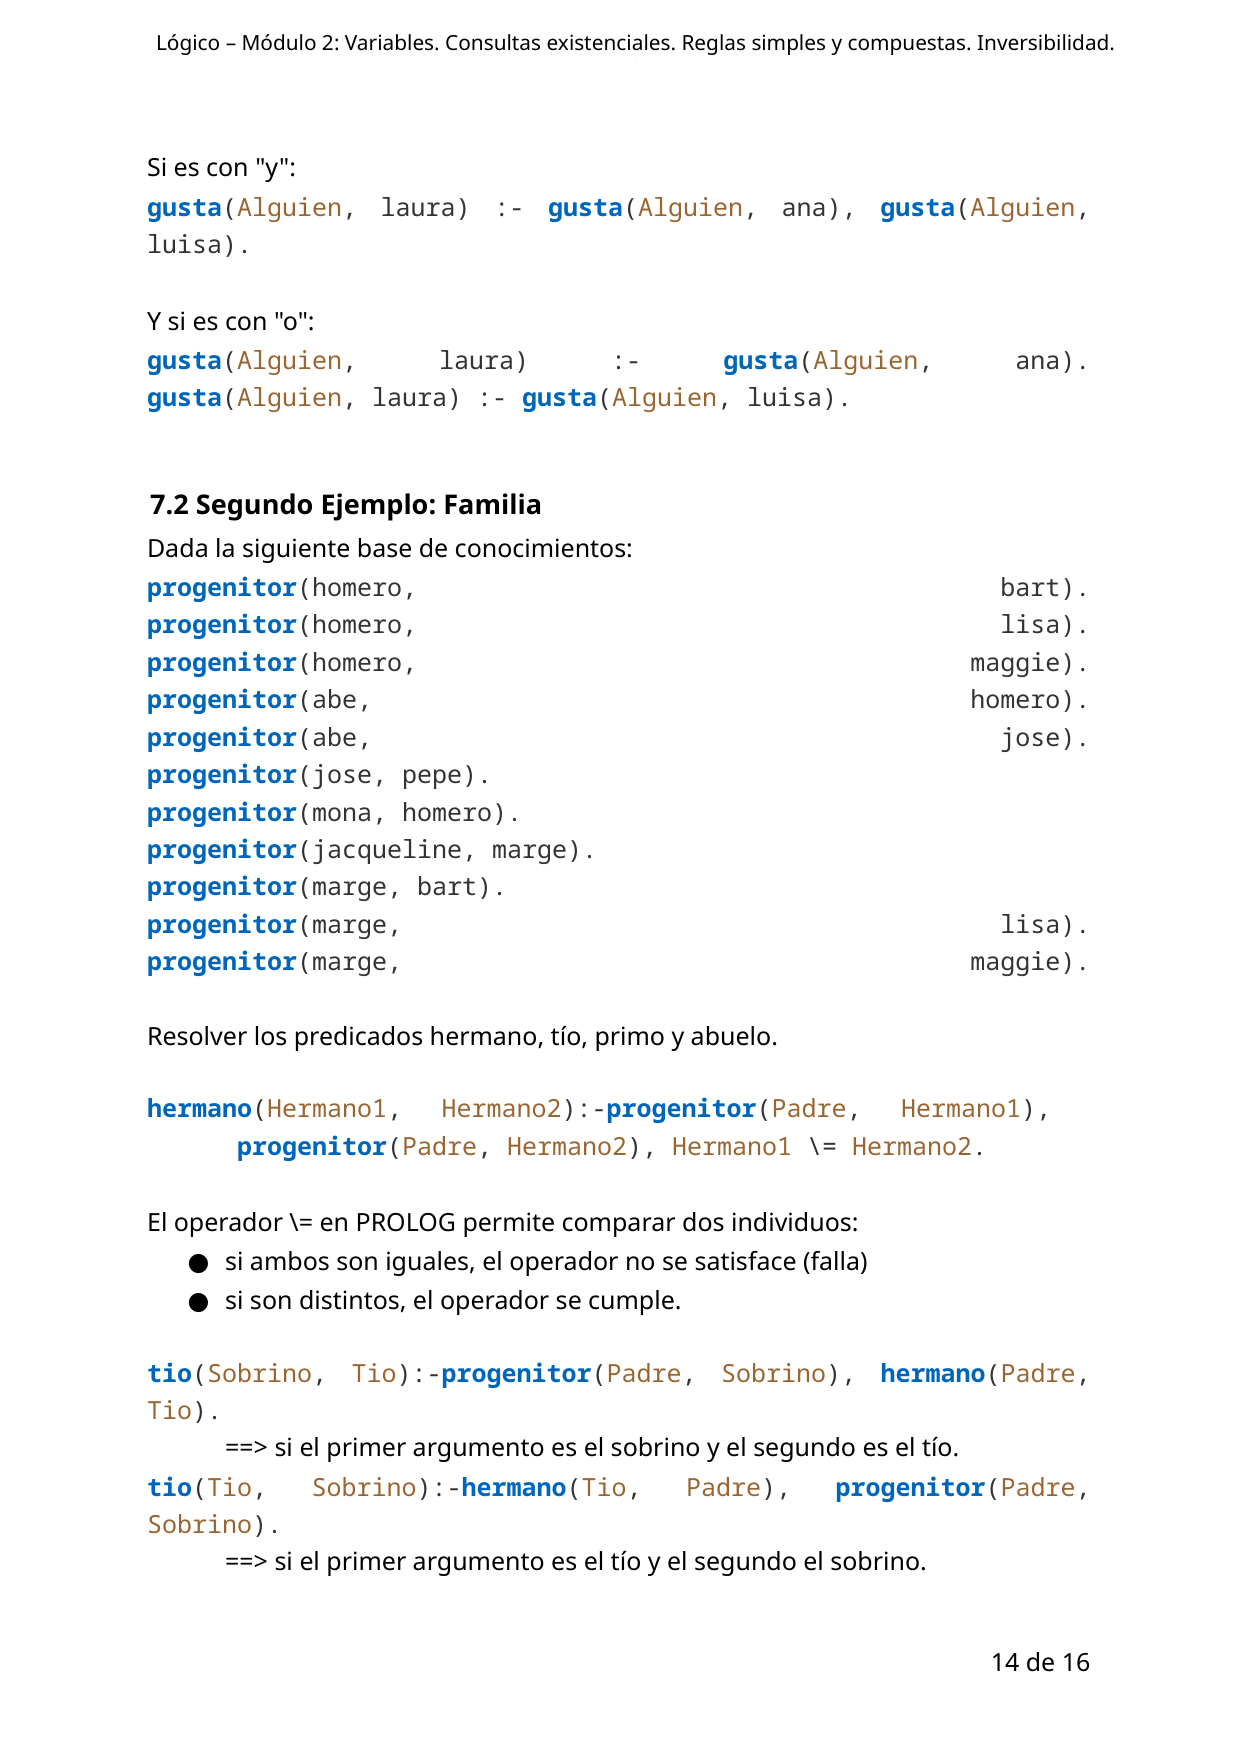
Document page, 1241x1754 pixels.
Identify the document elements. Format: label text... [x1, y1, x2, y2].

text ==> si el primer argumento es el sobrino y el segundo es el tío. [222, 1430, 1090, 1464]
text Y si es con "o": [147, 303, 1090, 337]
text Resolver los predicados hermano, tío, primo y abuelo. [147, 1018, 1090, 1053]
text Dada la siguiente base de conocimientos: [147, 531, 1090, 565]
subtitle 7.2 Segundo Ejemplo: Familia [150, 485, 1090, 522]
text progenitor(mona, homero). [147, 794, 1090, 828]
text Si es con "y": [147, 150, 1090, 184]
text progenitor(homero, bart). progenitor(homero, lisa). progenitor(homero, maggie). progenitor(abe, homero). progenitor(abe, jose). progenitor(jose, pepe). [147, 570, 1090, 791]
text gusta(Alguien, laura) :- gusta(Alguien, ana). gusta(Alguien, laura) :- gusta(Alguien, luisa). [147, 342, 1090, 414]
list si ambos son iguales, el operador no se satisface (falla) [187, 1244, 1090, 1278]
list si son distintos, el operador se cumple. [187, 1283, 1090, 1317]
text progenitor(marge, lisa). progenitor(marge, maggie). [147, 906, 1090, 1015]
text progenitor(marge, bart). [147, 869, 1090, 903]
text tio(Sobrino, Tio):-progenitor(Padre, Sobrino), hermano(Padre, Tio). [147, 1355, 1090, 1427]
text progenitor(jacqueline, marge). [147, 832, 1090, 866]
text tio(Tio, Sobrino):-hermano(Tio, Padre), progenitor(Padre, Sobrino). [147, 1469, 1090, 1541]
text ==> si el primer argumento es el tío y el segundo el sobrino. [222, 1544, 1090, 1578]
text gusta(Alguien, laura) :- gusta(Alguien, ana), gusta(Alguien, luisa). [147, 189, 1090, 261]
text El operador \= en PROLOG permite comparar dos individuos: [147, 1205, 1090, 1239]
text hermano(Hermano1, Hermano2):-progenitor(Padre, Hermano1), progenitor(Padre, Hermano2), Hermano1 \= Hermano2. [147, 1091, 1090, 1162]
